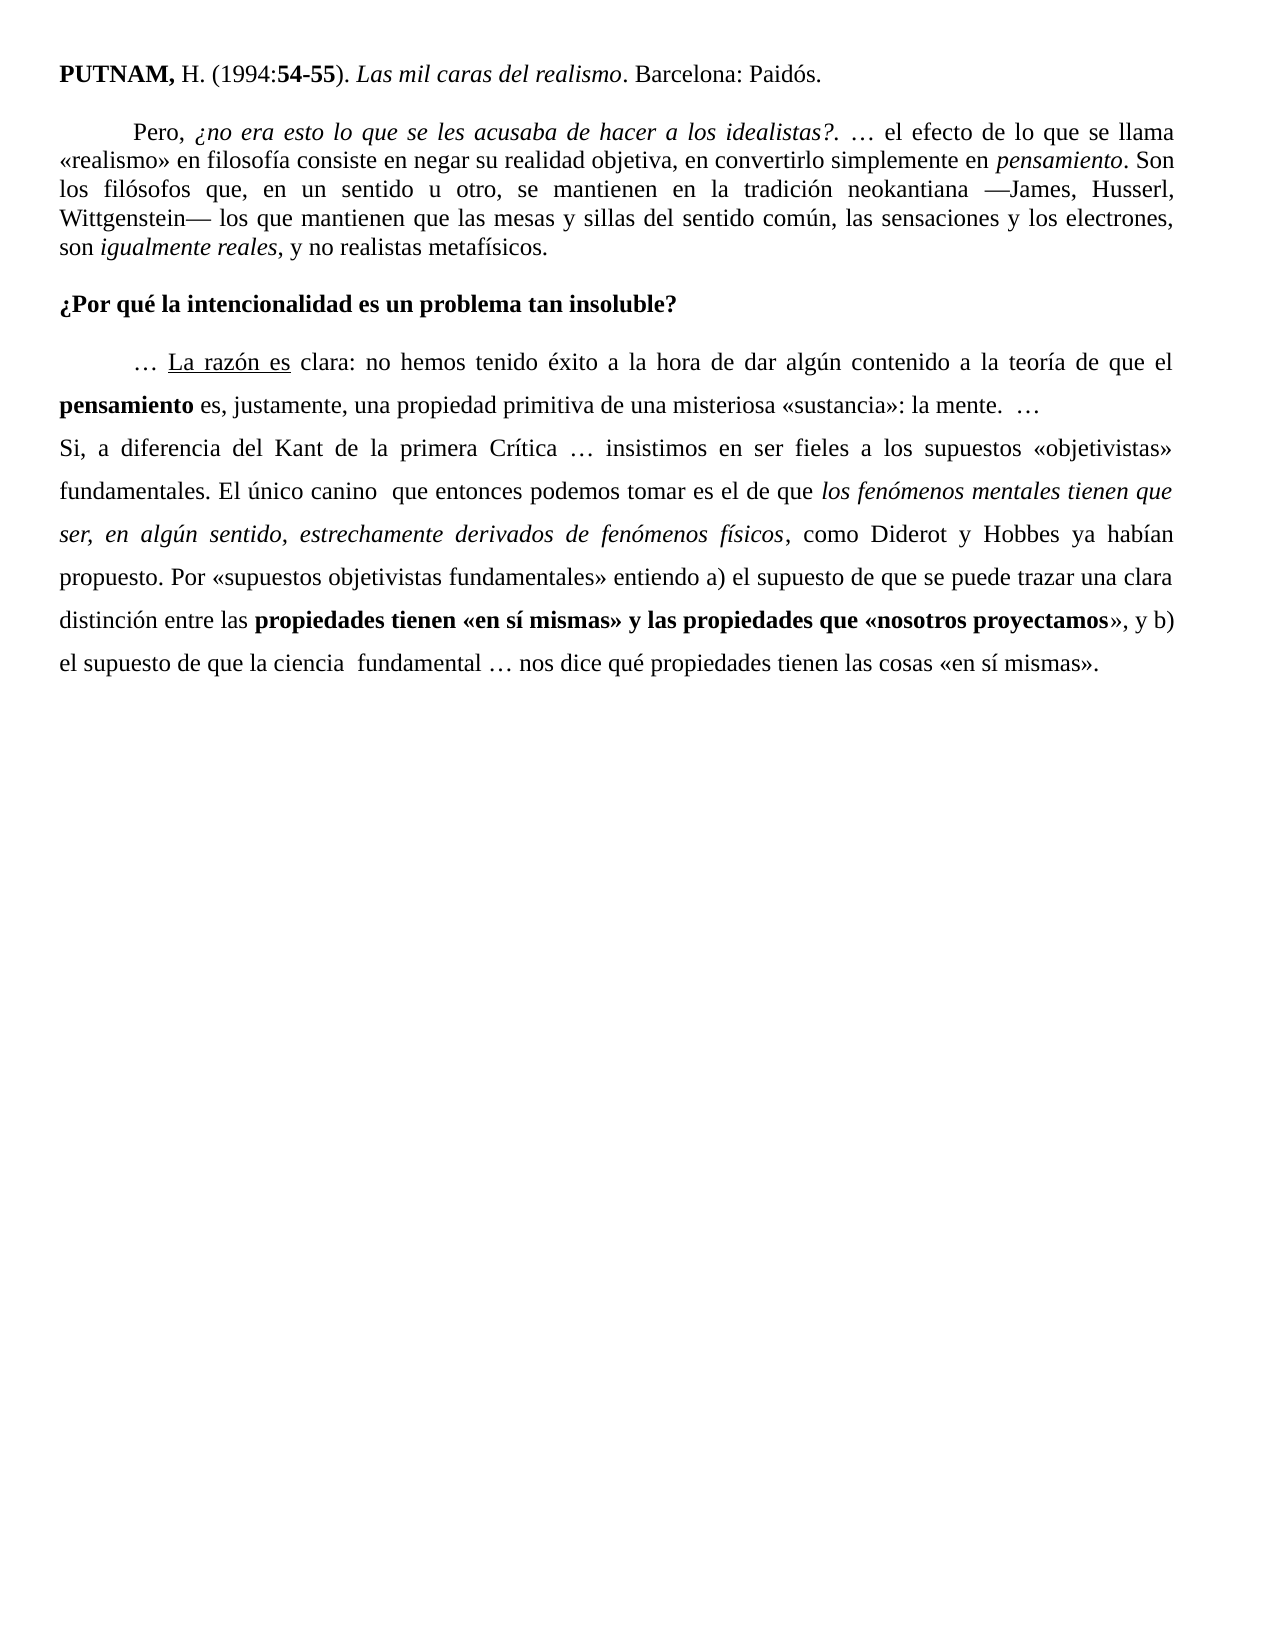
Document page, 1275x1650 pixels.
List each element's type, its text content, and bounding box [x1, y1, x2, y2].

text Pero, ¿no era esto lo que se les acusaba de hacer a los idealistas?. … el efecto de lo que se llama «realismo» en filosofía consiste en negar su realidad objetiva, en convertirlo simplemente en pensamiento. Son los filósofos que, en un sentido u otro, se mantienen en la tradición neokantiana ―James, Husserl, Wittgenstein― los que mantienen que las mesas y sillas del sentido común, las sensaciones y los electrones, son igualmente reales, y no realistas metafísicos. [59, 117, 1174, 260]
text … La razón es clara: no hemos tenido éxito a la hora de dar algún contenido a la teoría de que el pensamiento es, justamente, una propiedad primitiva de una misteriosa «sustancia»: la mente. … [59, 347, 1174, 418]
text PUTNAM, H. (1994:54-55). Las mil caras del realismo. Barcelona: Paidós. [59, 59, 1174, 88]
text ¿Por qué la intencionalidad es un problema tan insoluble? [59, 289, 1174, 318]
text Si, a diferencia del Kant de la primera Crítica … insistimos en ser fieles a los supuestos «objetivistas» fundamentales. El único canino que entonces podemos tomar es el de que los fenómenos mentales tienen que ser, en algún sentido, estrechamente derivados de fenómenos físicos, como Diderot y Hobbes ya habían propuesto. Por «supuestos objetivistas fundamentales» entiendo a) el supuesto de que se puede trazar una clara distinción entre las propiedades tienen «en sí mismas» y las propiedades que «nosotros proyectamos», y b) el supuesto de que la ciencia fundamental … nos dice qué propiedades tienen las cosas «en sí mismas». [59, 433, 1174, 677]
